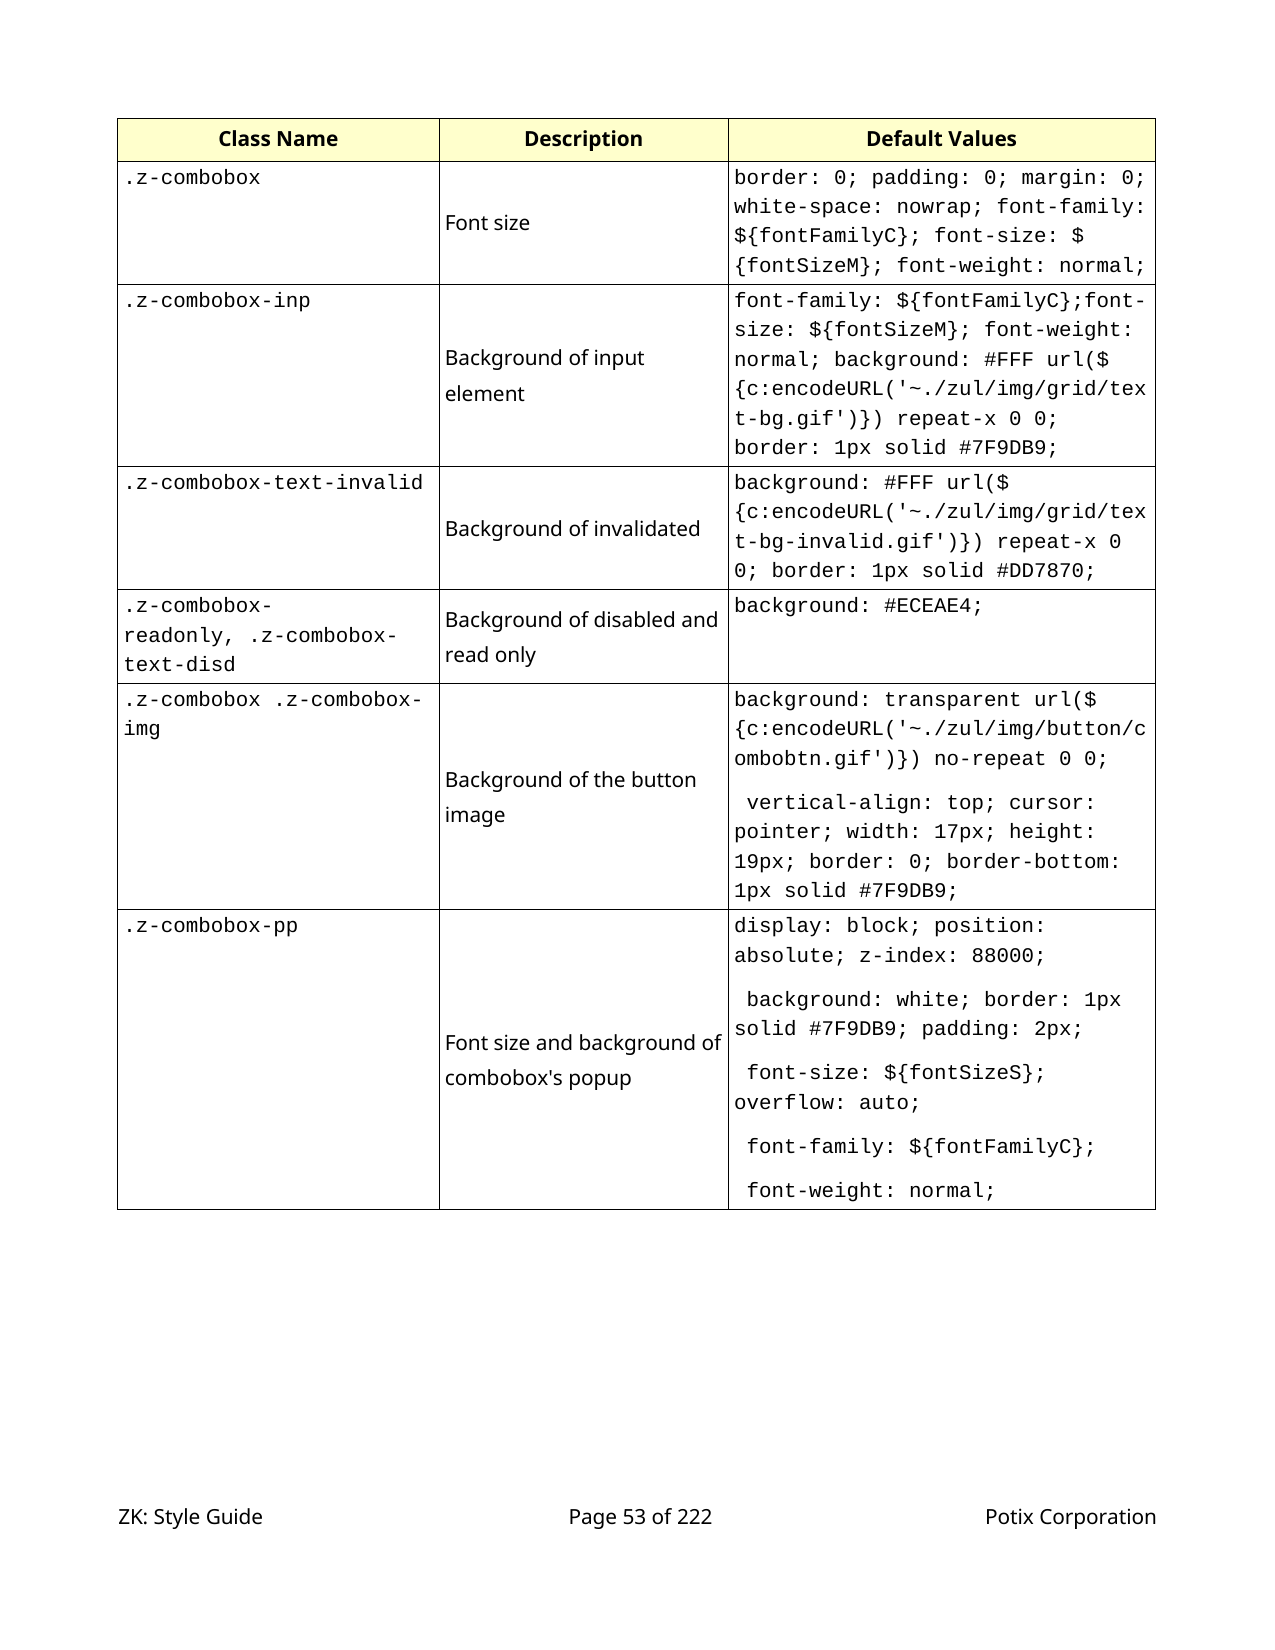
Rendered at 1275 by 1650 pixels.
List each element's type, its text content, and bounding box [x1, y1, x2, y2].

table_cell Font size and background of combobox's popup [440, 910, 728, 1209]
table_cell background: transparent url(${c:encodeURL('~./zul/img/button/combobtn.gif')}) no-repeat 0 0; vertical-align: top; cursor: pointer; width: 17px; height: 19px; border: 0; border-bottom: 1px solid #7F9DB9; [729, 684, 1155, 909]
table_header Class Name [118, 119, 439, 161]
table_cell Background of the button image [440, 684, 728, 909]
table_cell Background of disabled and read only [440, 590, 728, 683]
table_cell background: #ECEAE4; [729, 590, 1155, 683]
table_cell Background of invalidated [440, 467, 728, 589]
table_header Default Values [729, 119, 1155, 161]
table_cell display: block; position: absolute; z-index: 88000; background: white; border: 1px solid #7F9DB9; padding: 2px; font-size: ${fontSizeS}; overflow: auto; font-family: ${fontFamilyC}; font-weight: normal; [729, 910, 1155, 1209]
table_cell Font size [440, 162, 728, 284]
table_cell font-family: ${fontFamilyC};font-size: ${fontSizeM}; font-weight: normal; background: #FFF url(${c:encodeURL('~./zul/img/grid/text-bg.gif')}) repeat-x 0 0; border: 1px solid #7F9DB9; [729, 285, 1155, 466]
table_header Description [440, 119, 728, 161]
table_cell border: 0; padding: 0; margin: 0; white-space: nowrap; font-family: ${fontFamilyC}; font-size: ${fontSizeM}; font-weight: normal; [729, 162, 1155, 284]
table_cell .z-combobox-inp [118, 285, 439, 466]
table_cell .z-combobox .z-combobox-img [118, 684, 439, 909]
table_cell .z-combobox [118, 162, 439, 284]
table_cell .z-combobox-text-invalid [118, 467, 439, 589]
table_cell .z-combobox-pp [118, 910, 439, 1209]
table_cell .z-combobox-readonly, .z-combobox-text-disd [118, 590, 439, 683]
table_cell Background of input element [440, 285, 728, 466]
table_cell background: #FFF url(${c:encodeURL('~./zul/img/grid/text-bg-invalid.gif')}) repeat-x 0 0; border: 1px solid #DD7870; [729, 467, 1155, 589]
